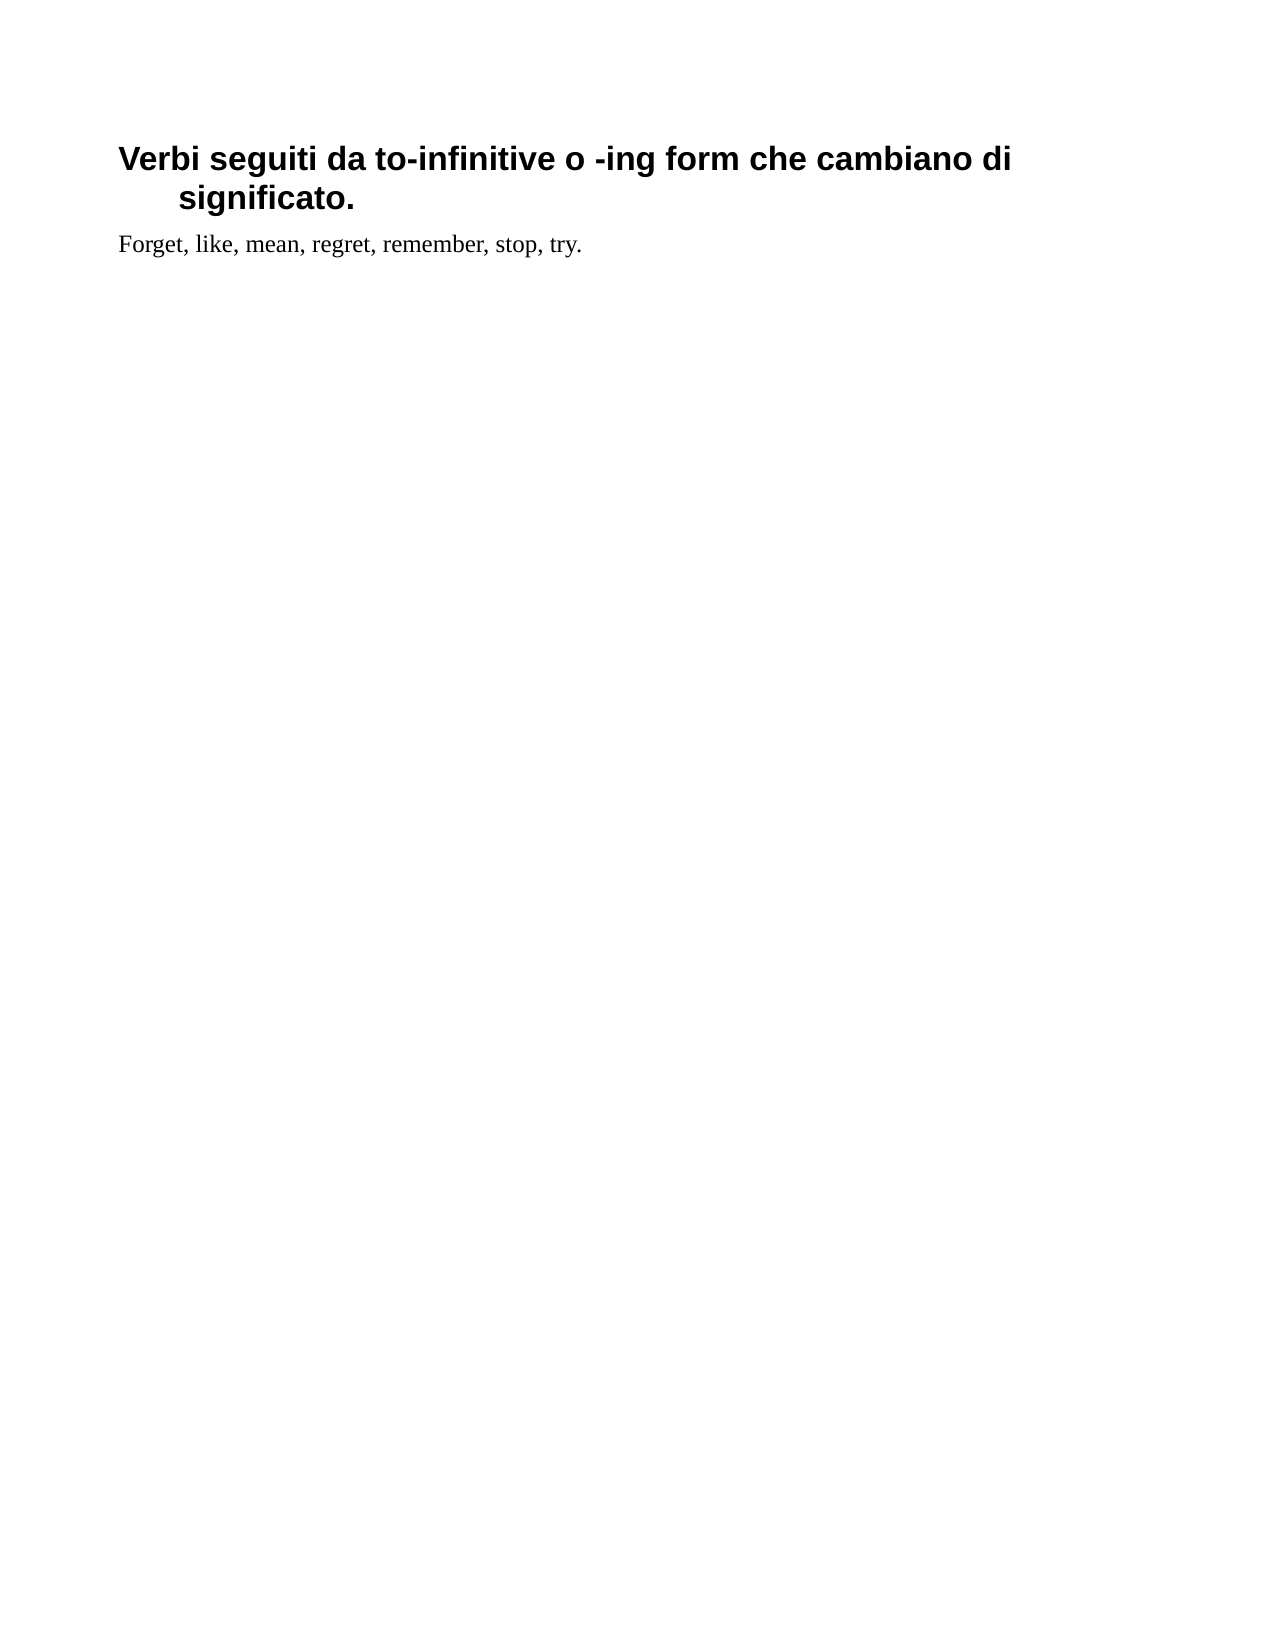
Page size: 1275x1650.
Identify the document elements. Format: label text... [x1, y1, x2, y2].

text Forget, like, mean, regret, remember, stop, try. [118, 229, 1157, 257]
subtitle Verbi seguiti da to-infinitive o -ing form che cambiano di significato. [118, 139, 1157, 216]
